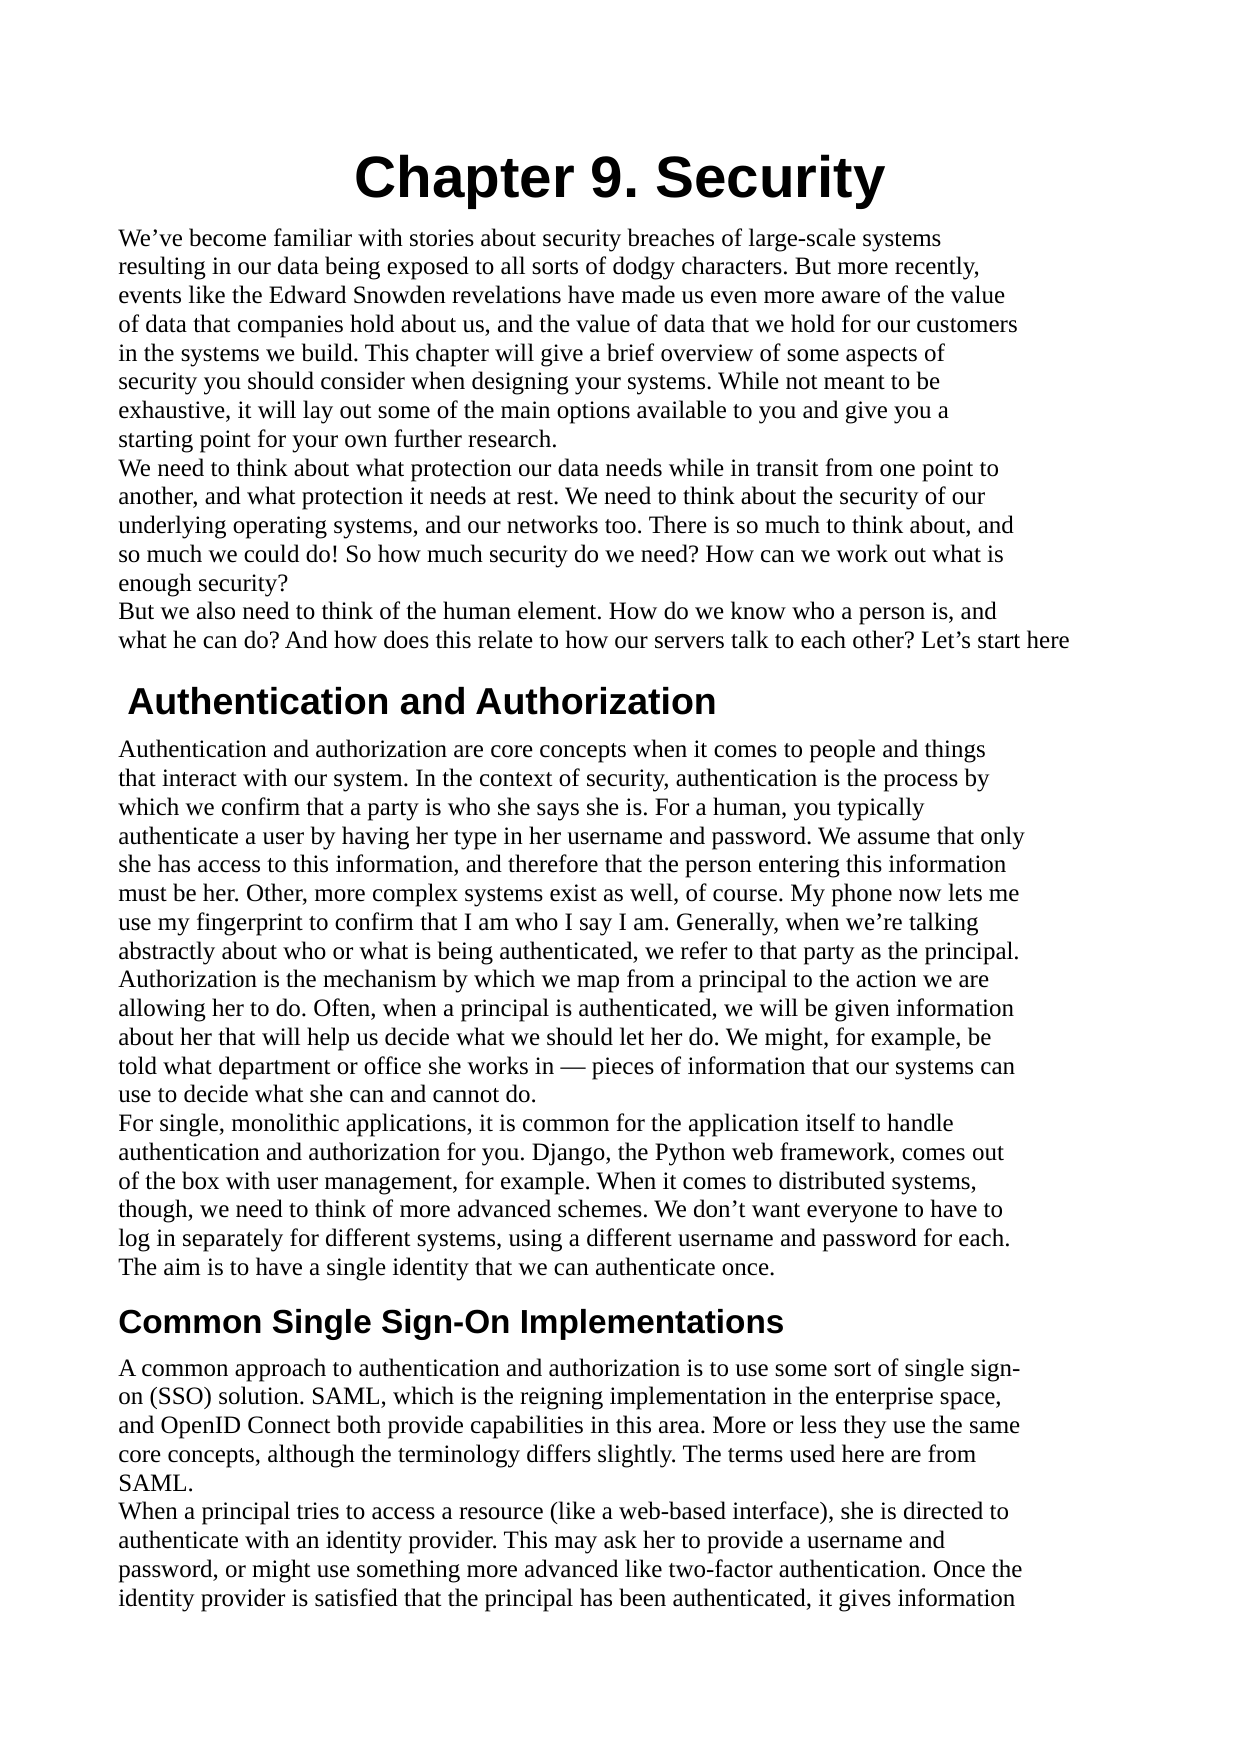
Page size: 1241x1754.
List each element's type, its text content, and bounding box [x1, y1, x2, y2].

text another, and what protection it needs at rest. We need to think about the security of our [118, 481, 1122, 510]
text Authentication and authorization are core concepts when it comes to people and things [118, 734, 1122, 763]
text When a principal tries to access a resource (like a web-based interface), she is directed to [118, 1496, 1122, 1525]
text authenticate a user by having her type in her username and password. We assume that only [118, 821, 1122, 849]
text though, we need to think of more advanced schemes. We don’t want everyone to have to [118, 1194, 1122, 1223]
text of data that companies hold about us, and the value of data that we hold for our customers [118, 309, 1122, 338]
text that interact with our system. In the context of security, authentication is the process by [118, 763, 1122, 792]
text and OpenID Connect both provide capabilities in this area. More or less they use the same [118, 1410, 1122, 1439]
text exhaustive, it will lay out some of the main options available to you and give you a [118, 395, 1122, 424]
subtitle Common Single Sign-On Implementations [118, 1302, 1122, 1340]
subtitle Authentication and Authorization [118, 679, 1122, 722]
text For single, monolithic applications, it is common for the application itself to handle [118, 1108, 1122, 1137]
text must be her. Other, more complex systems exist as well, of course. My phone now lets me [118, 878, 1122, 907]
text authenticate with an identity provider. This may ask her to provide a username and [118, 1525, 1122, 1554]
text what he can do? And how does this relate to how our servers talk to each other? Let’s start here [118, 625, 1122, 654]
text password, or might use something more advanced like two-factor authentication. Once the [118, 1554, 1122, 1583]
text use to decide what she can and cannot do. [118, 1079, 1122, 1108]
text allowing her to do. Often, when a principal is authenticated, we will be given information [118, 993, 1122, 1022]
text of the box with user management, for example. When it comes to distributed systems, [118, 1166, 1122, 1194]
text security you should consider when designing your systems. While not meant to be [118, 366, 1122, 395]
text SAML. [118, 1468, 1122, 1496]
text abstractly about who or what is being authenticated, we refer to that party as the principal. [118, 936, 1122, 964]
text The aim is to have a single identity that we can authenticate once. [118, 1252, 1122, 1281]
text enough security? [118, 568, 1122, 596]
text on (SSO) solution. SAML, which is the reigning implementation in the enterprise space, [118, 1381, 1122, 1410]
text We’ve become familiar with stories about security breaches of large-scale systems [118, 223, 1122, 251]
text she has access to this information, and therefore that the person entering this information [118, 849, 1122, 878]
text We need to think about what protection our data needs while in transit from one point to [118, 453, 1122, 481]
text log in separately for different systems, using a different username and password for each. [118, 1223, 1122, 1252]
title Chapter 9. Security [118, 143, 1122, 210]
text told what department or office she works in — pieces of information that our systems can [118, 1051, 1122, 1079]
text which we confirm that a party is who she says she is. For a human, you typically [118, 792, 1122, 821]
text authentication and authorization for you. Django, the Python web framework, comes out [118, 1137, 1122, 1166]
text Authorization is the mechanism by which we map from a principal to the action we are [118, 964, 1122, 993]
text identity provider is satisfied that the principal has been authenticated, it gives information [118, 1583, 1122, 1611]
text core concepts, although the terminology differs slightly. The terms used here are from [118, 1439, 1122, 1468]
text events like the Edward Snowden revelations have made us even more aware of the value [118, 280, 1122, 309]
text starting point for your own further research. [118, 424, 1122, 453]
text so much we could do! So how much security do we need? How can we work out what is [118, 539, 1122, 568]
text use my fingerprint to confirm that I am who I say I am. Generally, when we’re talking [118, 907, 1122, 936]
text A common approach to authentication and authorization is to use some sort of single sign- [118, 1353, 1122, 1381]
text about her that will help us decide what we should let her do. We might, for example, be [118, 1022, 1122, 1051]
text But we also need to think of the human element. How do we know who a person is, and [118, 596, 1122, 625]
text in the systems we build. This chapter will give a brief overview of some aspects of [118, 338, 1122, 366]
text underlying operating systems, and our networks too. There is so much to think about, and [118, 510, 1122, 539]
text resulting in our data being exposed to all sorts of dodgy characters. But more recently, [118, 251, 1122, 280]
